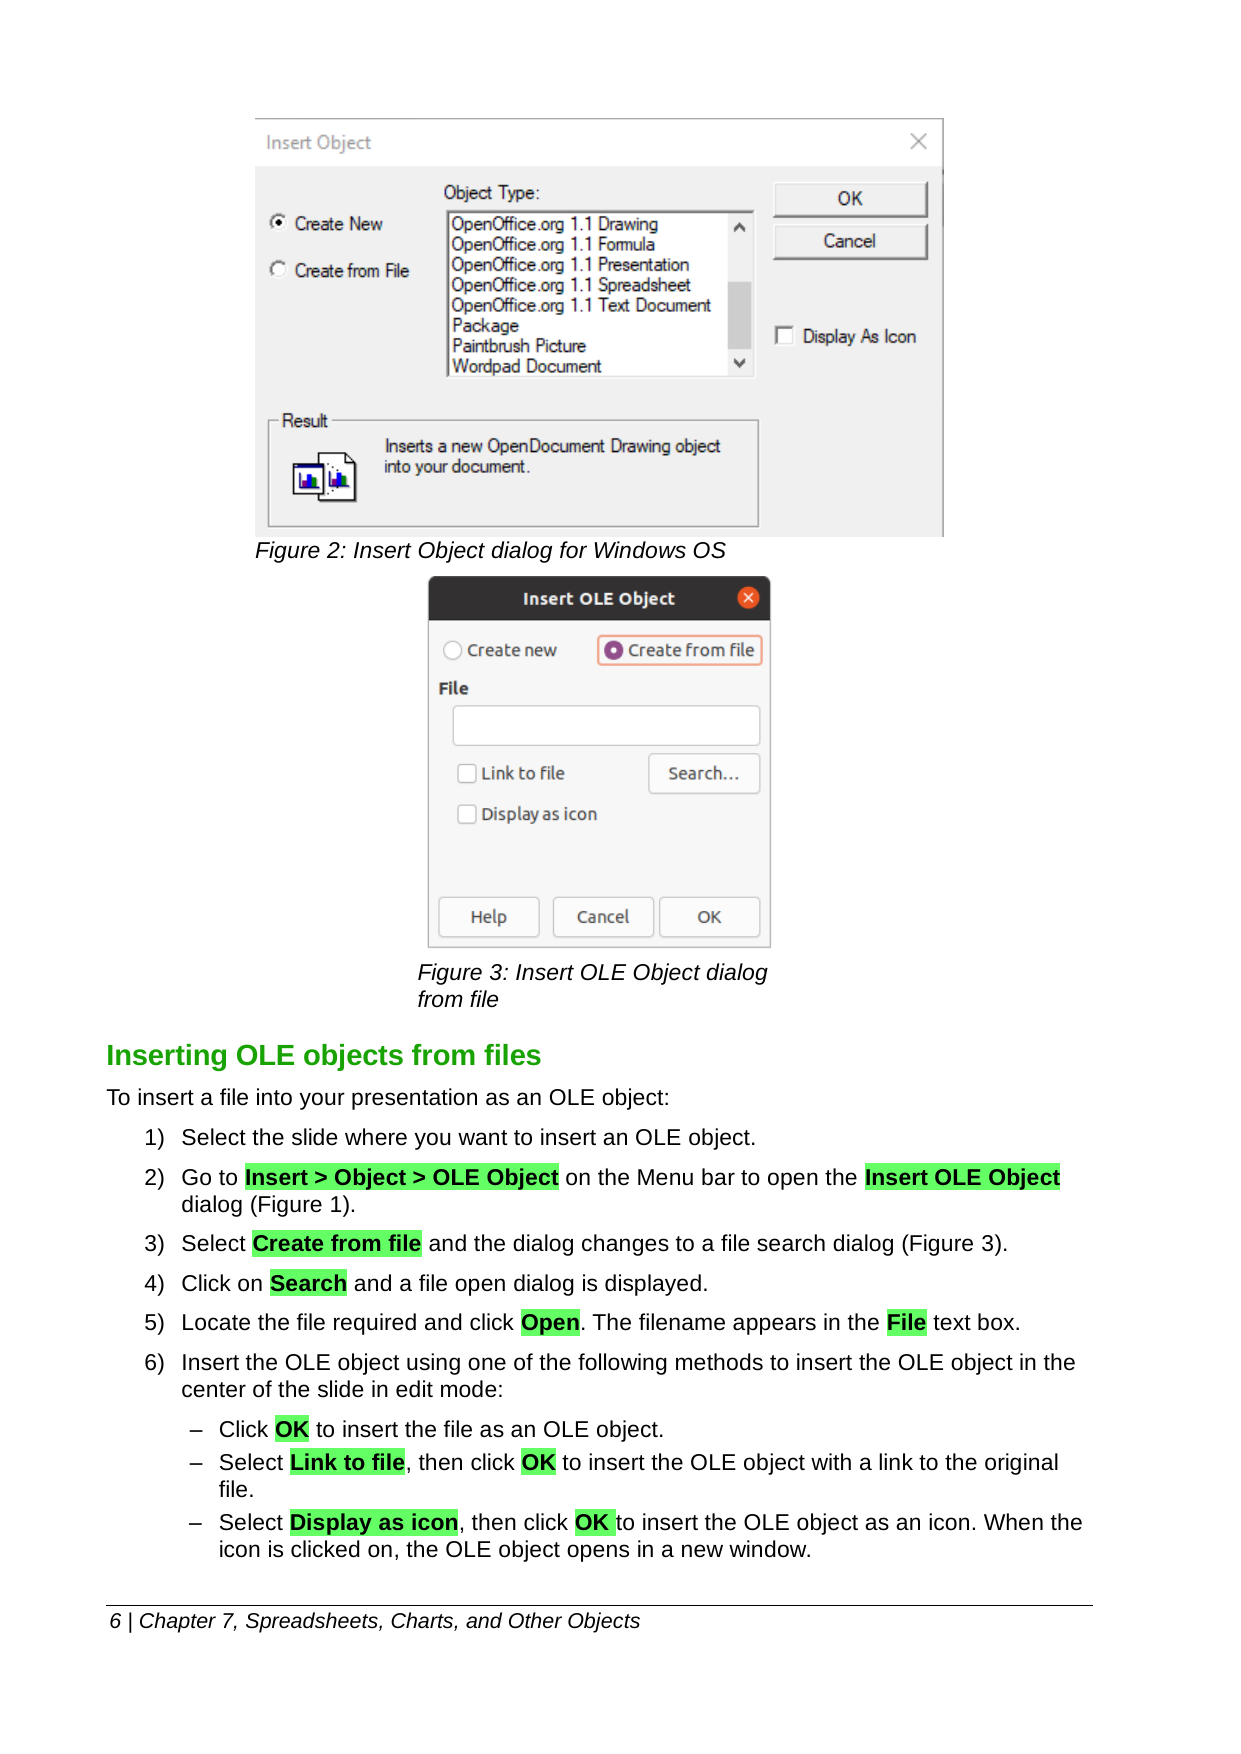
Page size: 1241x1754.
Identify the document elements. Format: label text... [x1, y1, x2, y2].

picture [255, 118, 944, 537]
text To insert a file into your presentation as an OLE object: [106, 1084, 1093, 1111]
list Locate the file required and click Open. The filename appears in the File text box. [580, 1309, 887, 1336]
list Click OK to insert the file as an OLE object. [309, 1415, 1093, 1442]
list Select Create from file and the dialog changes to a file search dialog (Figure 3). [164, 1229, 1093, 1257]
list Click OK to insert the file as an OLE object. [189, 1415, 275, 1442]
list Select the slide where you want to insert an OLE object. [164, 1123, 1093, 1150]
list Click on Search and a file open dialog is displayed. [347, 1269, 1093, 1296]
text Figure 2: Insert Object dialog for Windows OS [255, 537, 944, 564]
list Locate the file required and click Open. The filename appears in the File text box. [927, 1309, 1093, 1336]
text Figure 3: Insert OLE Object dialog from file [417, 959, 782, 1013]
list Select Display as icon, then click OK to insert the OLE object as an icon. When the icon is clicked on, the OLE object opens in a new window. [189, 1509, 1093, 1563]
list Locate the file required and click Open. The filename appears in the File text box. [164, 1309, 521, 1336]
list Click on Search and a file open dialog is displayed. [164, 1269, 270, 1296]
list Insert the OLE object using one of the following methods to insert the OLE object in the center of the slide in edit mode: [164, 1348, 1093, 1402]
subtitle Inserting OLE objects from files [106, 1038, 1093, 1071]
picture [417, 576, 782, 959]
list Go to Insert > Object > OLE Object on the Menu bar to open the Insert OLE Object dialog (Figure 1). [164, 1163, 1093, 1217]
list Select Link to file, then click OK to insert the OLE object with a link to the original file. [189, 1448, 1093, 1502]
